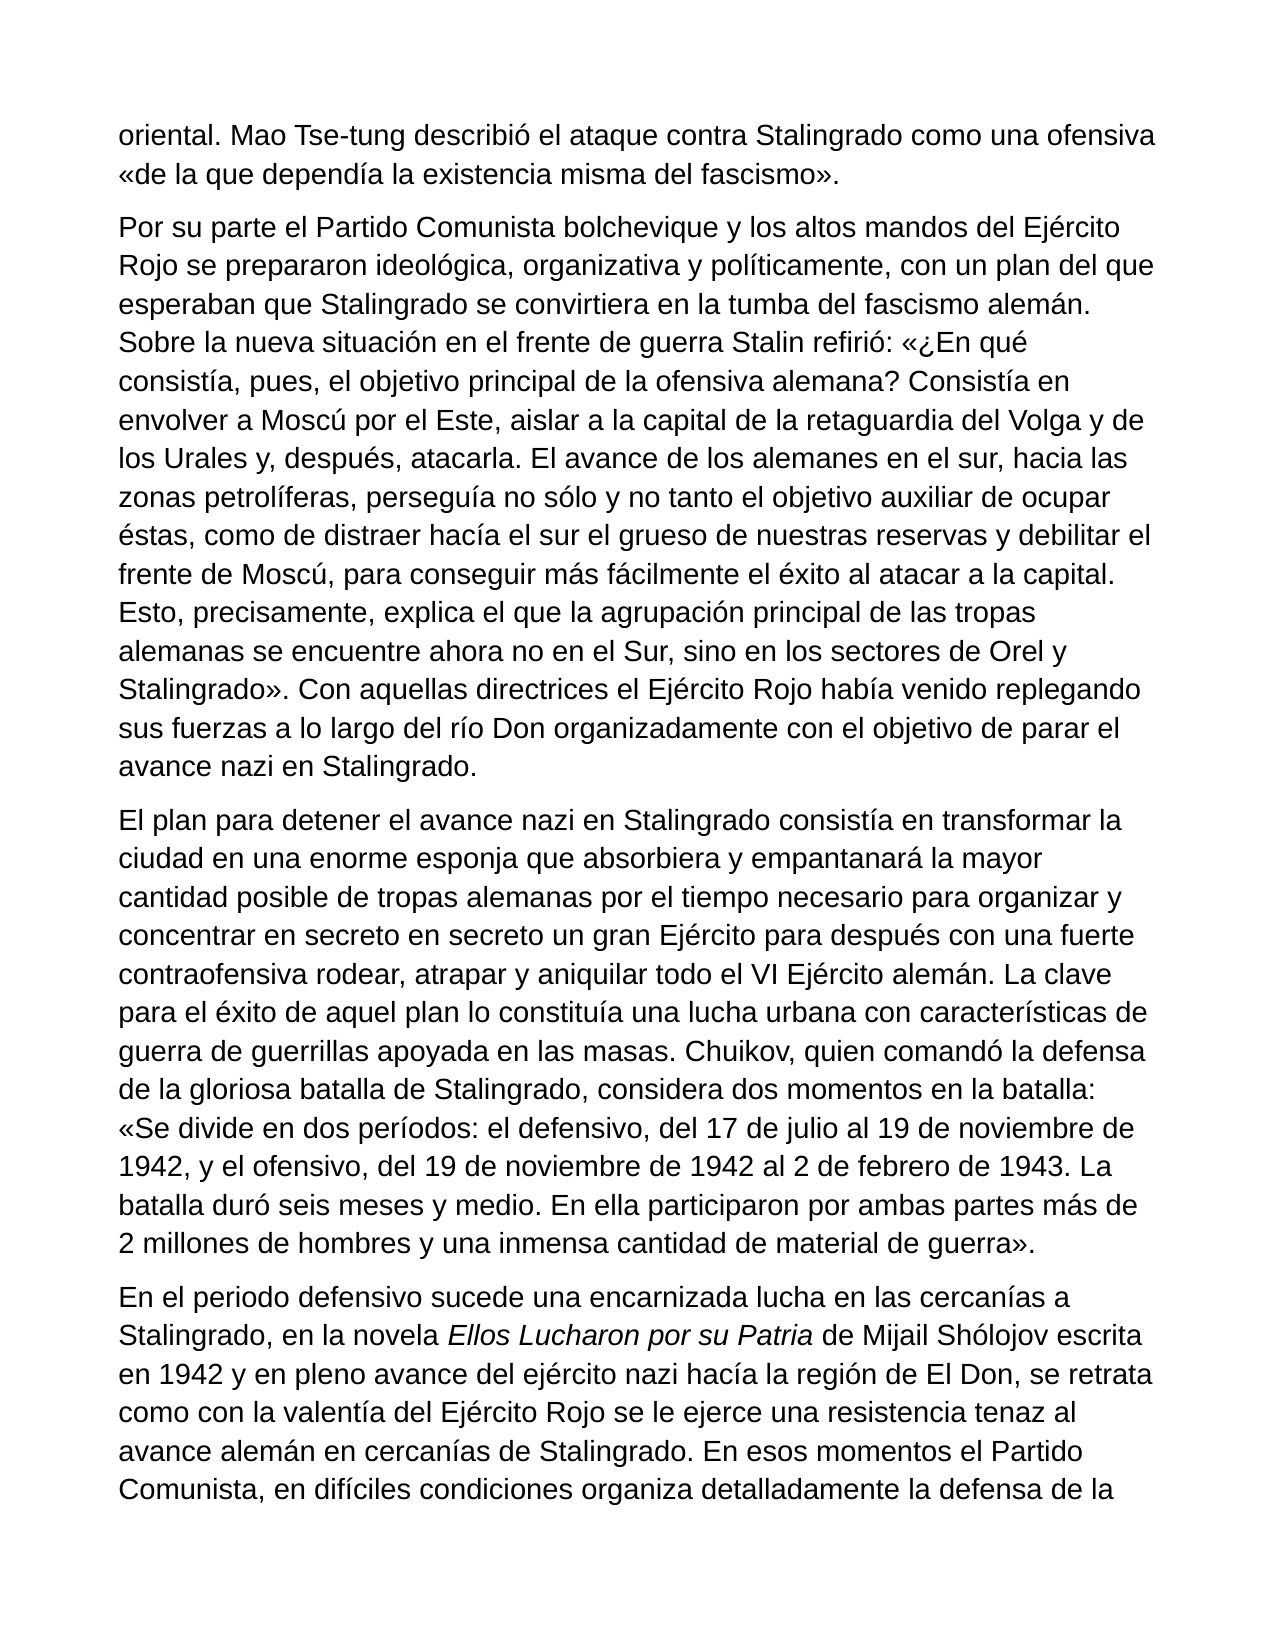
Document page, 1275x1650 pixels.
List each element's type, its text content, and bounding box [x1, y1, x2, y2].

text oriental. Mao Tse-tung describió el ataque contra Stalingrado como una ofensiva «de la que dependía la existencia misma del fascismo». [118, 118, 1157, 190]
text Por su parte el Partido Comunista bolchevique y los altos mandos del Ejército Rojo se prepararon ideológica, organizativa y políticamente, con un plan del que esperaban que Stalingrado se convirtiera en la tumba del fascismo alemán. Sobre la nueva situación en el frente de guerra Stalin refirió: «¿En qué consistía, pues, el objetivo principal de la ofensiva alemana? Consistía en envolver a Moscú por el Este, aislar a la capital de la retaguardia del Volga y de los Urales y, después, atacarla. El avance de los alemanes en el sur, hacia las zonas petrolíferas, perseguía no sólo y no tanto el objetivo auxiliar de ocupar éstas, como de distraer hacía el sur el grueso de nuestras reservas y debilitar el frente de Moscú, para conseguir más fácilmente el éxito al atacar a la capital. Esto, precisamente, explica el que la agrupación principal de las tropas alemanas se encuentre ahora no en el Sur, sino en los sectores de Orel y Stalingrado». Con aquellas directrices el Ejército Rojo había venido replegando sus fuerzas a lo largo del río Don organizadamente con el objetivo de parar el avance nazi en Stalingrado. [118, 210, 1157, 783]
text En el periodo defensivo sucede una encarnizada lucha en las cercanías a Stalingrado, en la novela Ellos Lucharon por su Patria de Mijail Shólojov escrita en 1942 y en pleno avance del ejército nazi hacía la región de El Don, se retrata como con la valentía del Ejército Rojo se le ejerce una resistencia tenaz al avance alemán en cercanías de Stalingrado. En esos momentos el Partido Comunista, en difíciles condiciones organiza detalladamente la defensa de la [118, 1279, 1157, 1506]
text El plan para detener el avance nazi en Stalingrado consistía en transformar la ciudad en una enorme esponja que absorbiera y empantanará la mayor cantidad posible de tropas alemanas por el tiempo necesario para organizar y concentrar en secreto en secreto un gran Ejército para después con una fuerte contraofensiva rodear, atrapar y aniquilar todo el VI Ejército alemán. La clave para el éxito de aquel plan lo constituía una lucha urbana con características de guerra de guerrillas apoyada en las masas. Chuikov, quien comandó la defensa de la gloriosa batalla de Stalingrado, considera dos momentos en la batalla: «Se divide en dos períodos: el defensivo, del 17 de julio al 19 de noviembre de 1942, y el ofensivo, del 19 de noviembre de 1942 al 2 de febrero de 1943. La batalla duró seis meses y medio. En ella participaron por ambas partes más de 2 millones de hombres y una inmensa cantidad de material de guerra». [118, 802, 1157, 1260]
